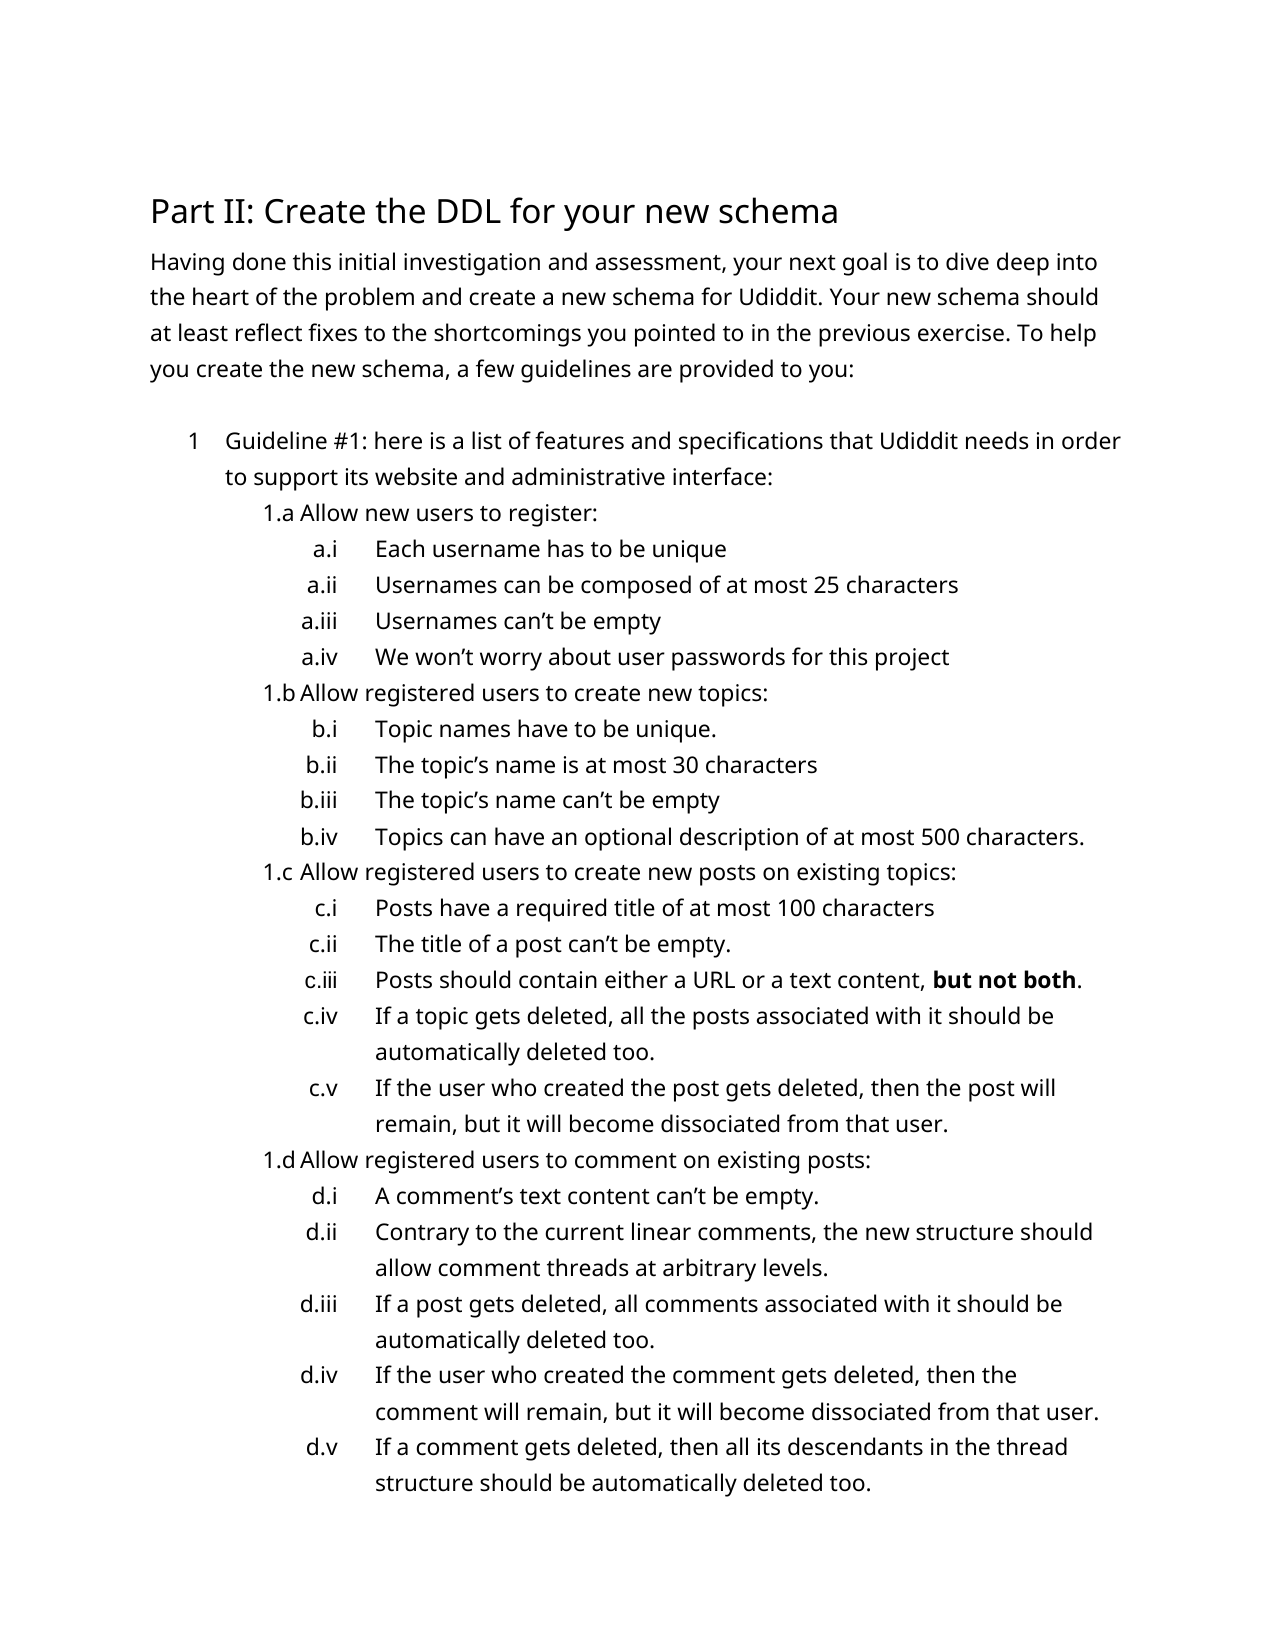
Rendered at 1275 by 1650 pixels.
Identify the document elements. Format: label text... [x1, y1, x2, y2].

list If the user who created the comment gets deleted, then the comment will remain, but it will become dissociated from that user. [337, 1359, 1125, 1427]
list Topic names have to be unique. [337, 713, 1125, 744]
list If a post gets deleted, all comments associated with it should be automatically deleted too. [337, 1288, 1125, 1355]
list Posts have a required title of at most 100 characters [337, 892, 1125, 923]
list Usernames can’t be empty [337, 605, 1125, 636]
list Guideline #1: here is a list of features and specifications that Udiddit needs in order to support its website and administrative interface: [187, 425, 1125, 492]
list Usernames can be composed of at most 25 characters [337, 569, 1125, 600]
list The topic’s name can’t be empty [337, 784, 1125, 816]
subtitle Part II: Create the DDL for your new schema [150, 187, 1125, 233]
list Contrary to the current linear comments, the new structure should allow comment threads at arbitrary levels. [337, 1216, 1125, 1283]
list Allow registered users to create new posts on existing topics: [262, 856, 1125, 888]
list The topic’s name is at most 30 characters [337, 748, 1125, 780]
list Each username has to be unique [337, 533, 1125, 564]
list We won’t worry about user passwords for this project [337, 641, 1125, 672]
list Allow registered users to comment on existing posts: [262, 1144, 1125, 1175]
list If the user who created the post gets deleted, then the post will remain, but it will become dissociated from that user. [337, 1072, 1125, 1139]
list If a comment gets deleted, then all its descendants in the thread structure should be automatically deleted too. [337, 1431, 1125, 1498]
list Allow new users to register: [262, 497, 1125, 528]
list Topics can have an optional description of at most 500 characters. [337, 820, 1125, 852]
text Having done this initial investigation and assessment, your next goal is to dive deep into the heart of the problem and create a new schema for Udiddit. Your new schema should at least reflect fixes to the shortcomings you pointed to in the previous exercise. To help you create the new schema, a few guidelines are provided to you: [150, 245, 1125, 384]
list A comment’s text content can’t be empty. [337, 1180, 1125, 1211]
list The title of a post can’t be empty. [337, 928, 1125, 959]
list Allow registered users to create new topics: [262, 677, 1125, 708]
list If a topic gets deleted, all the posts associated with it should be automatically deleted too. [337, 1000, 1125, 1067]
list Posts should contain either a URL or a text content, but not both. [337, 964, 1125, 995]
